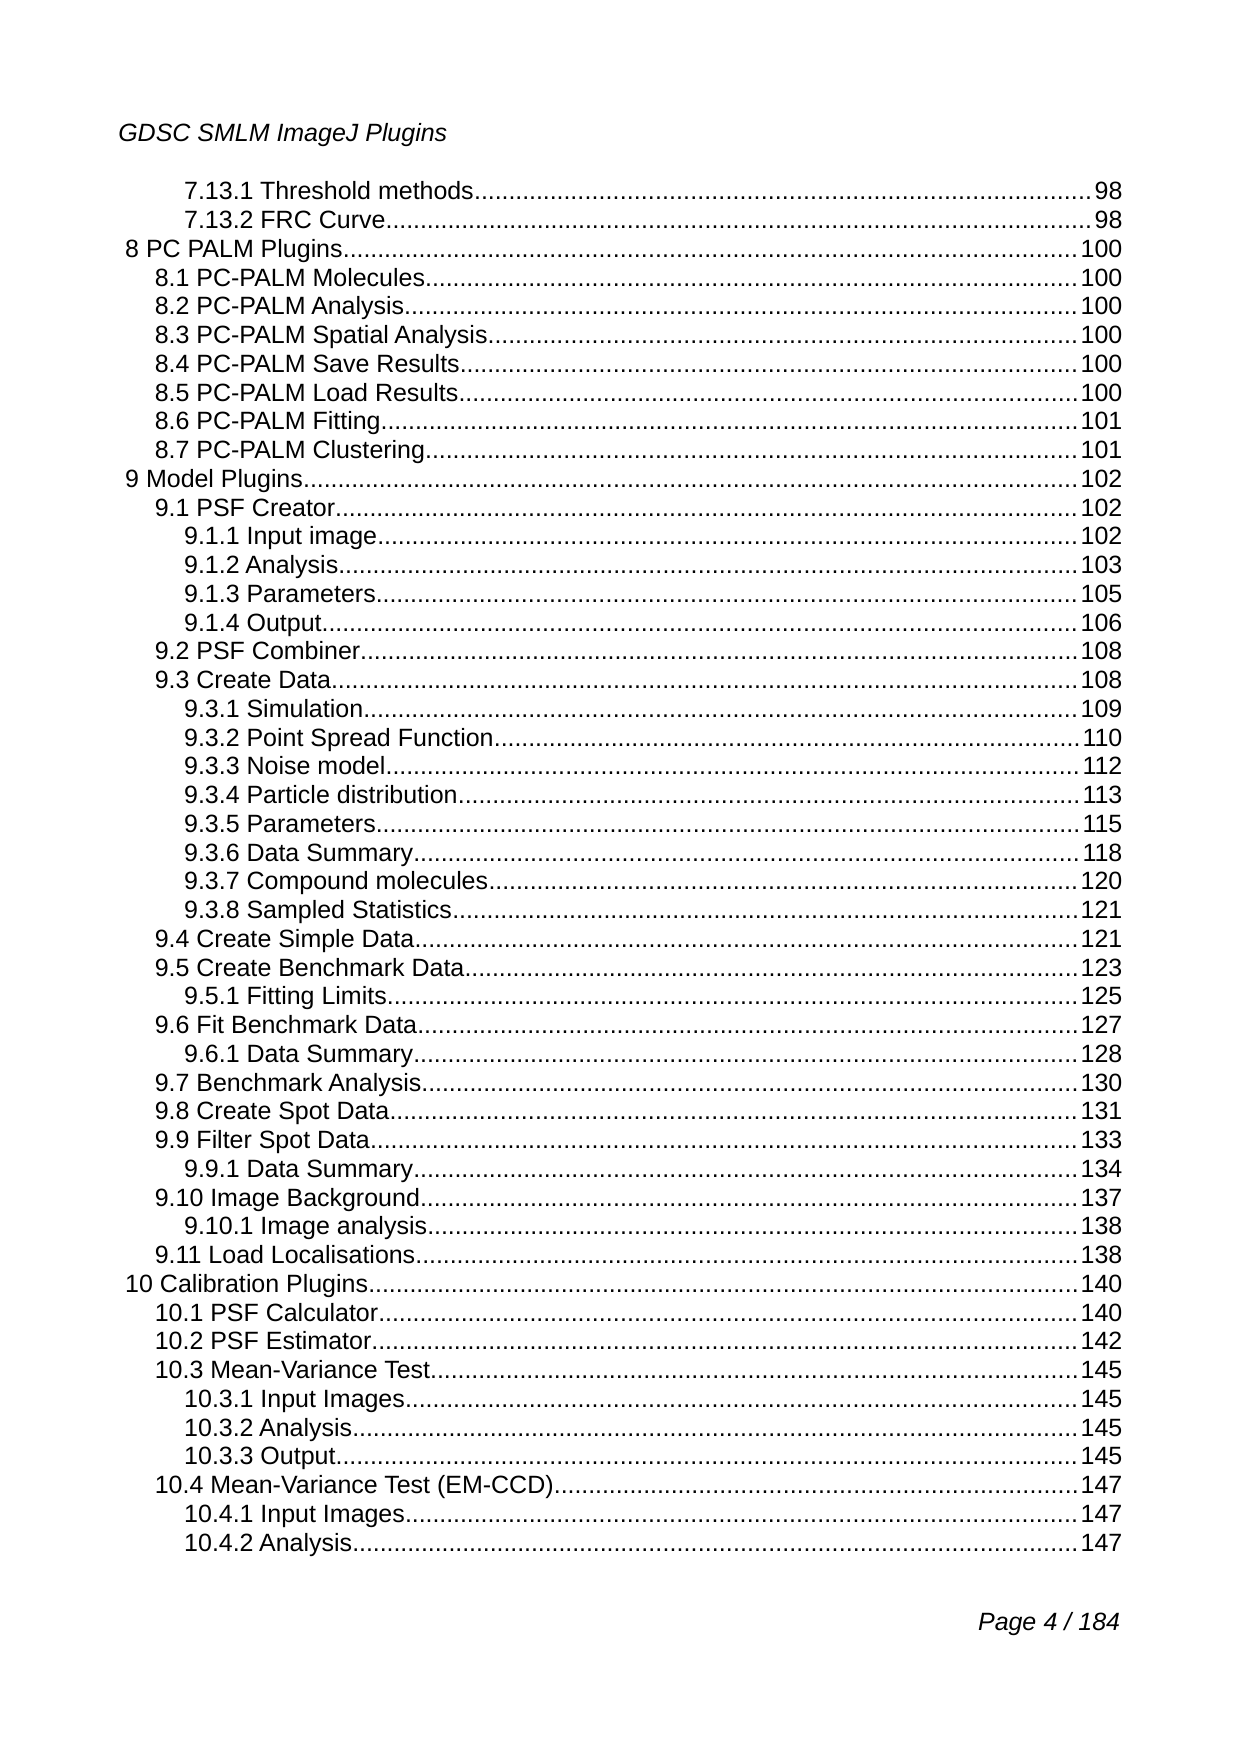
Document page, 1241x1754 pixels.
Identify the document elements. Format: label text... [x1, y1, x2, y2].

text 10.3.2 Analysis 145 [177, 1413, 1122, 1441]
text 9.2 PSF Combiner 108 [148, 636, 1122, 665]
text 10.1 PSF Calculator 140 [148, 1298, 1122, 1326]
text 10.4.2 Analysis 147 [177, 1528, 1122, 1556]
text 8.5 PC-PALM Load Results 100 [148, 378, 1122, 406]
text 7.13.2 FRC Curve 98 [177, 205, 1122, 234]
text 9.7 Benchmark Analysis 130 [148, 1068, 1122, 1096]
text 9.3.2 Point Spread Function 110 [177, 723, 1122, 751]
text 9.1.3 Parameters 105 [177, 579, 1122, 608]
text 9.3.5 Parameters 115 [177, 809, 1122, 838]
text 7.13.1 Threshold methods 98 [177, 176, 1122, 205]
text 9 Model Plugins 102 [118, 464, 1122, 493]
text 9.3.8 Sampled Statistics 121 [177, 895, 1122, 924]
text 9.3.7 Compound molecules 120 [177, 866, 1122, 895]
text 9.10.1 Image analysis 138 [177, 1211, 1122, 1240]
text 9.9 Filter Spot Data 133 [148, 1125, 1122, 1154]
text 9.1 PSF Creator 102 [148, 493, 1122, 521]
text 9.3.4 Particle distribution 113 [177, 780, 1122, 809]
text 9.8 Create Spot Data 131 [148, 1096, 1122, 1125]
text 8.3 PC-PALM Spatial Analysis 100 [148, 320, 1122, 349]
text 9.10 Image Background 137 [148, 1183, 1122, 1211]
text 10.4 Mean-Variance Test (EM-CCD) 147 [148, 1470, 1122, 1499]
text 9.11 Load Localisations 138 [148, 1240, 1122, 1269]
text 8.4 PC-PALM Save Results 100 [148, 349, 1122, 378]
text 9.3.6 Data Summary 118 [177, 838, 1122, 866]
text 10.3 Mean-Variance Test 145 [148, 1355, 1122, 1384]
text 8.7 PC-PALM Clustering 101 [148, 435, 1122, 464]
text 9.5.1 Fitting Limits 125 [177, 981, 1122, 1010]
text 8.2 PC-PALM Analysis 100 [148, 291, 1122, 320]
text 10 Calibration Plugins 140 [118, 1269, 1122, 1298]
text 9.3.1 Simulation 109 [177, 694, 1122, 723]
text 9.6.1 Data Summary 128 [177, 1039, 1122, 1068]
text 9.6 Fit Benchmark Data 127 [148, 1010, 1122, 1039]
text 9.3.3 Noise model 112 [177, 751, 1122, 780]
text 9.1.4 Output 106 [177, 608, 1122, 636]
text 8.1 PC-PALM Molecules 100 [148, 263, 1122, 291]
text 8.6 PC-PALM Fitting 101 [148, 406, 1122, 435]
text 9.1.1 Input image 102 [177, 521, 1122, 550]
text 9.1.2 Analysis 103 [177, 550, 1122, 579]
text 9.4 Create Simple Data 121 [148, 924, 1122, 953]
text 10.3.1 Input Images 145 [177, 1384, 1122, 1413]
text 10.2 PSF Estimator 142 [148, 1326, 1122, 1355]
text 8 PC PALM Plugins 100 [118, 234, 1122, 263]
text 10.4.1 Input Images 147 [177, 1499, 1122, 1528]
text 10.3.3 Output 145 [177, 1441, 1122, 1470]
text 9.5 Create Benchmark Data 123 [148, 953, 1122, 981]
text 9.9.1 Data Summary 134 [177, 1154, 1122, 1183]
text 9.3 Create Data 108 [148, 665, 1122, 694]
